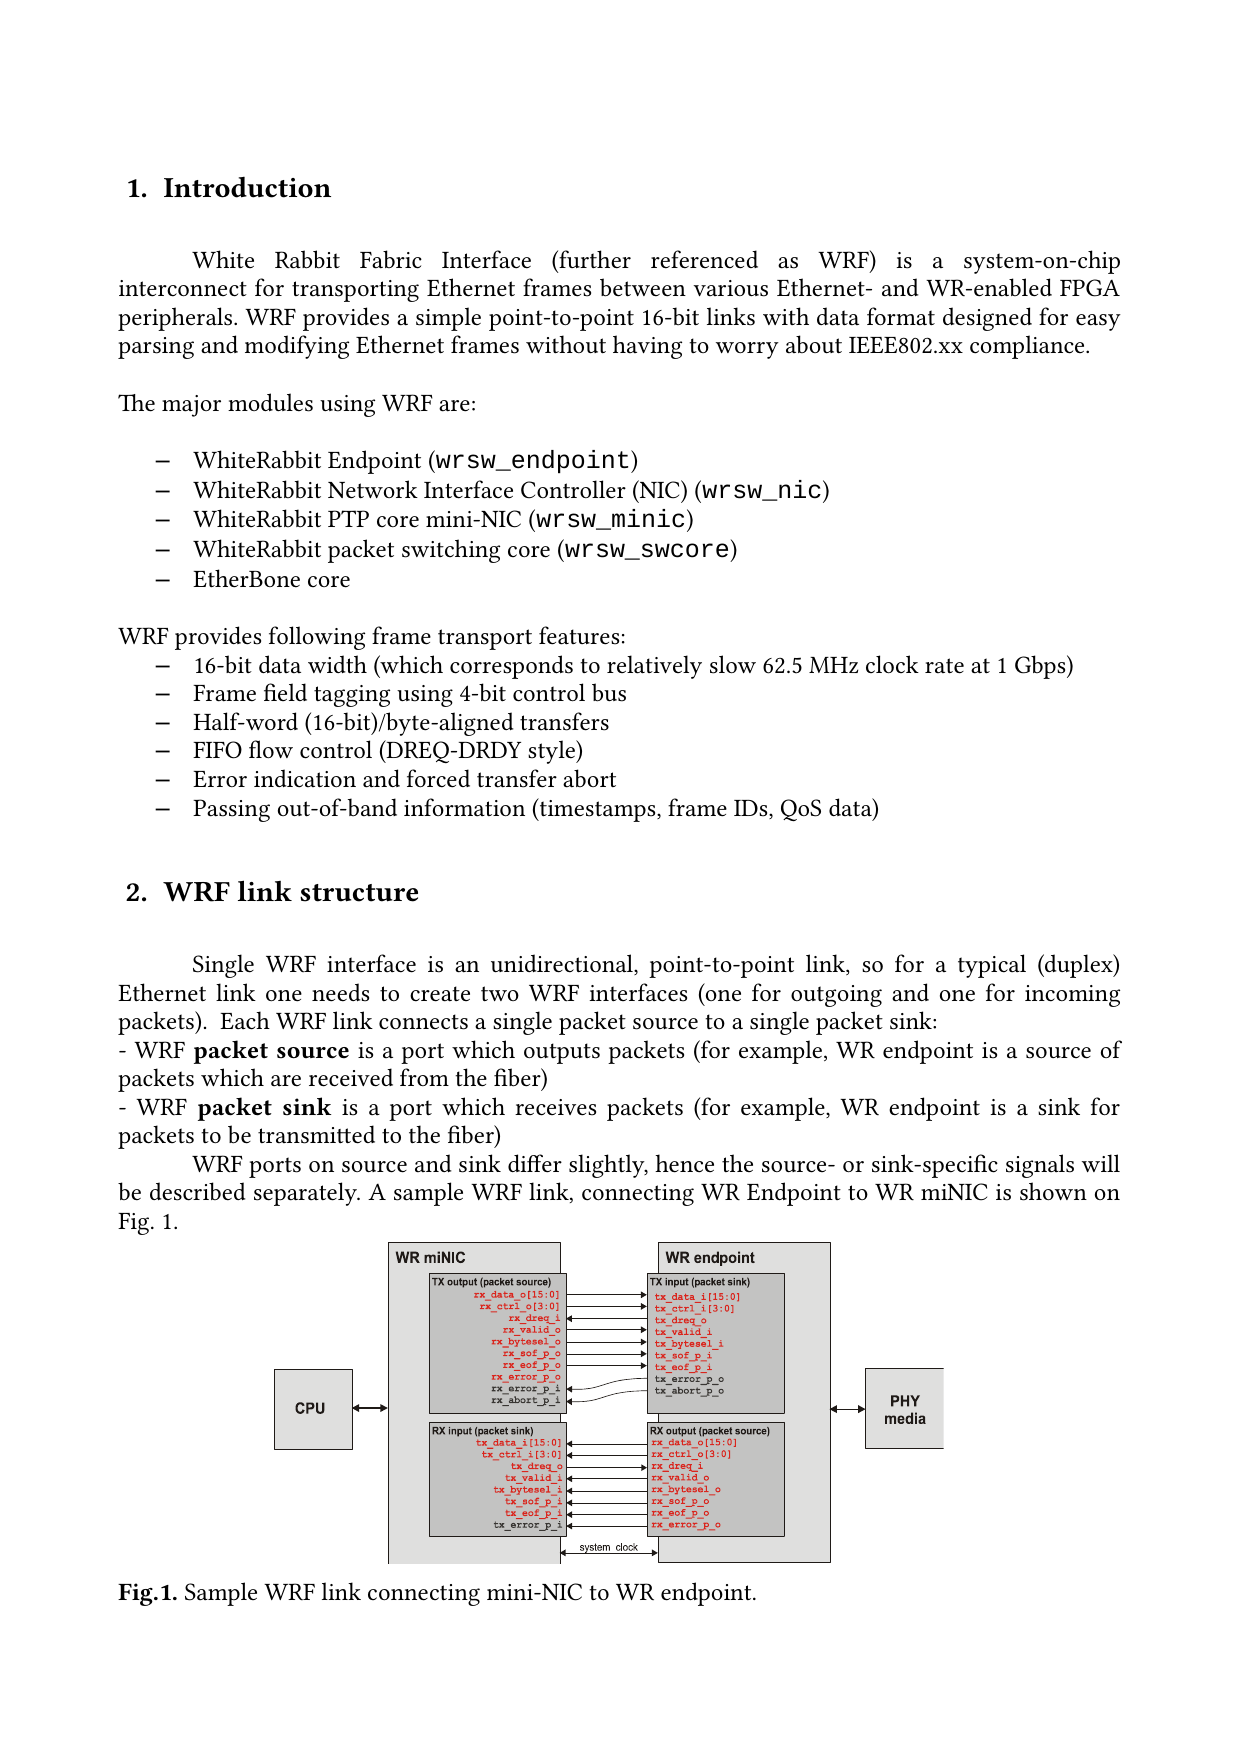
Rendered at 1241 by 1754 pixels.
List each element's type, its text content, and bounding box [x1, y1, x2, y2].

text - WRF packet source is a port which outputs packets (for example, WR endpoint is a source of packets which are received from the fiber) [118, 1036, 1122, 1093]
text WRF provides following frame transport features: [118, 622, 1122, 651]
list Frame field tagging using 4-bit control bus [156, 679, 1122, 708]
list FIFO flow control (DREQ-DRDY style) [156, 737, 1122, 765]
text - WRF packet sink is a port which receives packets (for example, WR endpoint is a sink for packets to be transmitted to the fiber) [118, 1093, 1122, 1150]
text White Rabbit Fabric Interface (further referenced as WRF) is a system-on-chip interconnect for transporting Ethernet frames between various Ethernet- and WR-enabled FPGA peripherals. WRF provides a simple point-to-point 16-bit links with data format designed for easy parsing and modifying Ethernet frames without having to worry about IEEE802.xx compliance. [118, 246, 1122, 360]
text The major modules using WRF are: [118, 389, 1122, 417]
text WRF ports on source and sink differ slightly, hence the source- or sink-specific signals will be described separately. A sample WRF link, connecting WR Endpoint to WR miNIC is shown on Fig. 1. [118, 1150, 1122, 1235]
list WhiteRabbit Endpoint (wrsw_endpoint) [156, 446, 1122, 476]
list Error indication and forced transfer abort [156, 765, 1122, 794]
list EtherBone core [156, 565, 1122, 594]
list WhiteRabbit Network Interface Controller (NIC) (wrsw_nic) [156, 476, 1122, 506]
list Half-word (16-bit)/byte-aligned transfers [156, 708, 1122, 737]
list 16-bit data width (which corresponds to relatively slow 62.5 MHz clock rate at 1 Gbps) [156, 651, 1122, 679]
text Fig.1. Sample WRF link connecting mini-NIC to WR endpoint. [118, 1578, 1122, 1606]
subtitle Introduction [118, 172, 1122, 205]
list Passing out-of-band information (timestamps, frame IDs, QoS data) [156, 794, 1122, 822]
subtitle WRF link structure [118, 876, 1122, 909]
list WhiteRabbit PTP core mini-NIC (wrsw_minic) [156, 506, 1122, 535]
list WhiteRabbit packet switching core (wrsw_swcore) [156, 535, 1122, 565]
text Single WRF interface is an unidirectional, point-to-point link, so for a typical (duplex) Ethernet link one needs to create two WRF interfaces (one for outgoing and one for incoming packets). Each WRF link connects a single packet source to a single packet sink: [118, 950, 1122, 1036]
